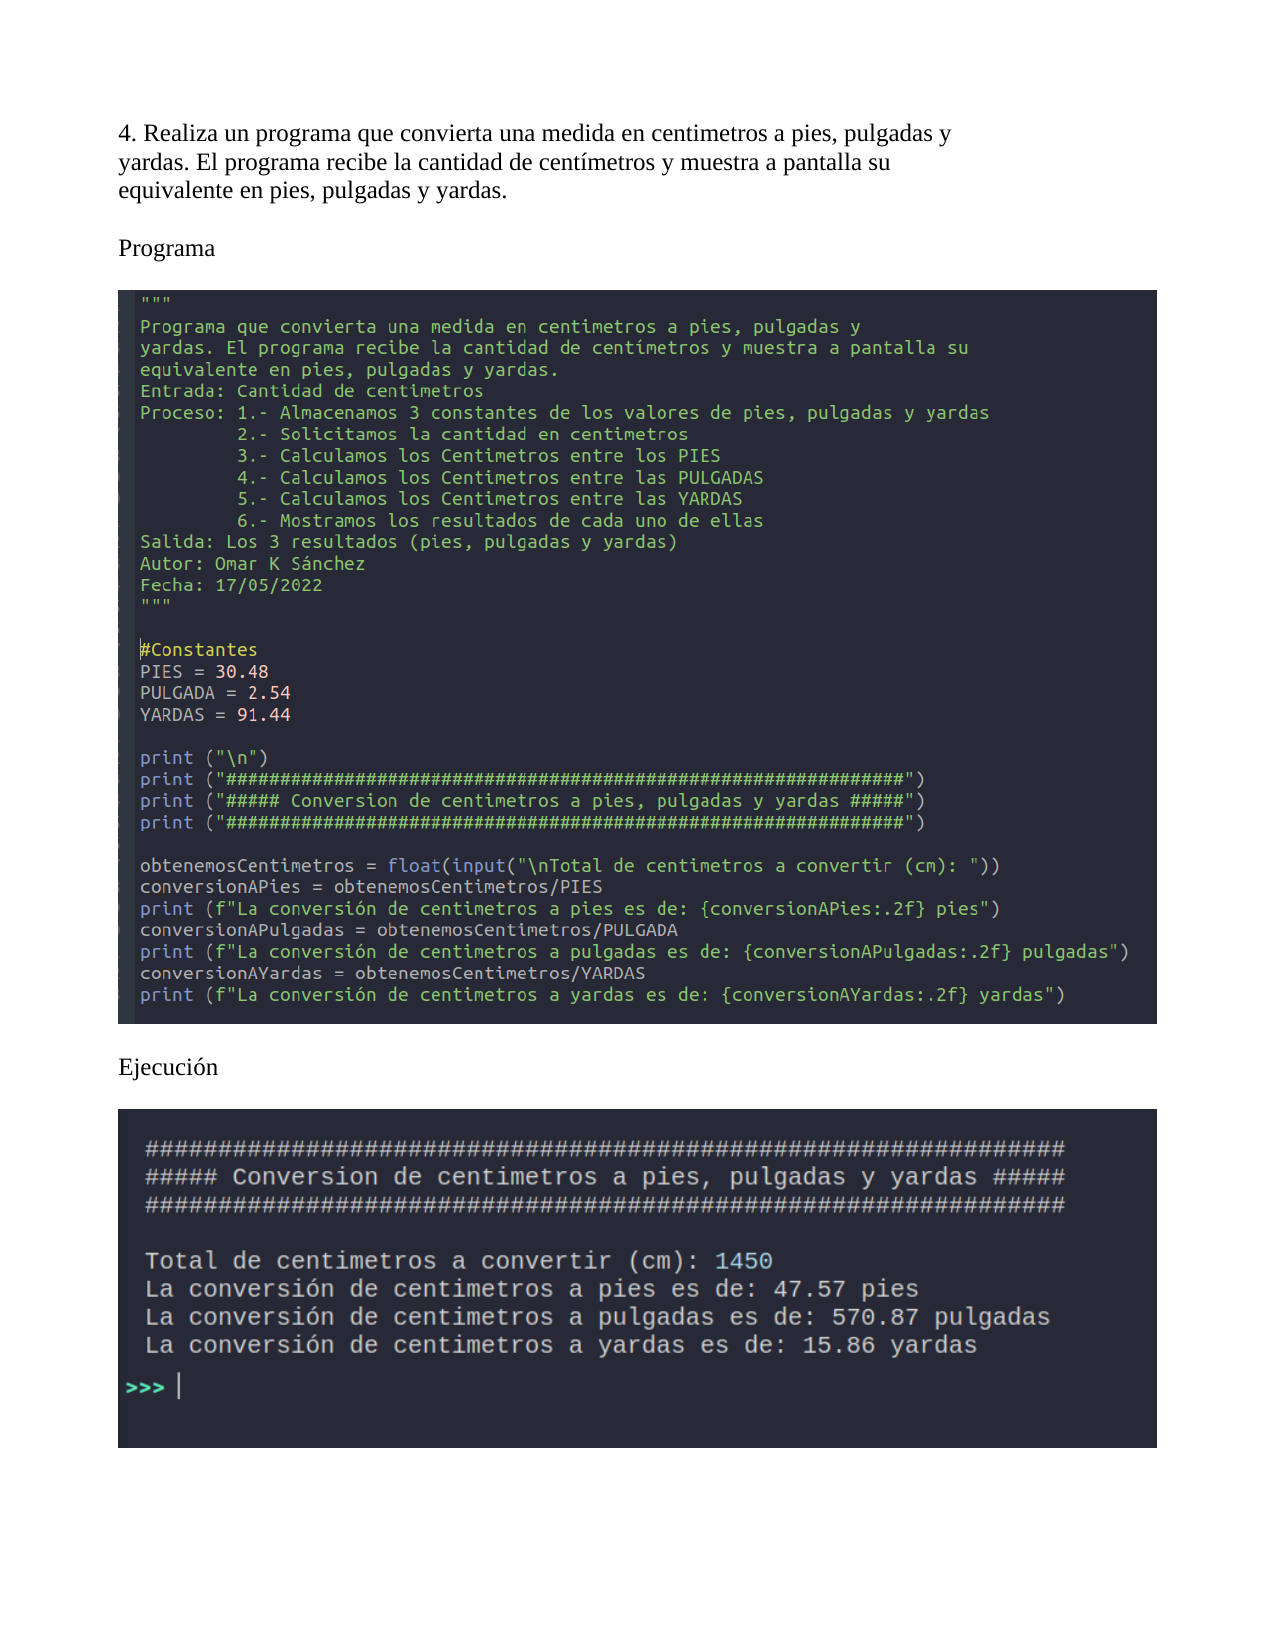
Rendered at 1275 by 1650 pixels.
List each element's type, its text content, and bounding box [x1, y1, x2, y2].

picture [118, 290, 1157, 1024]
text Ejecución [118, 1052, 1157, 1081]
text Programa [118, 233, 1157, 262]
text 4. Realiza un programa que convierta una medida en centimetros a pies, pulgadas y yardas. El programa recibe la cantidad de centímetros y muestra a pantalla su equivalente en pies, pulgadas y yardas. [118, 118, 1157, 204]
picture [118, 1109, 1157, 1448]
